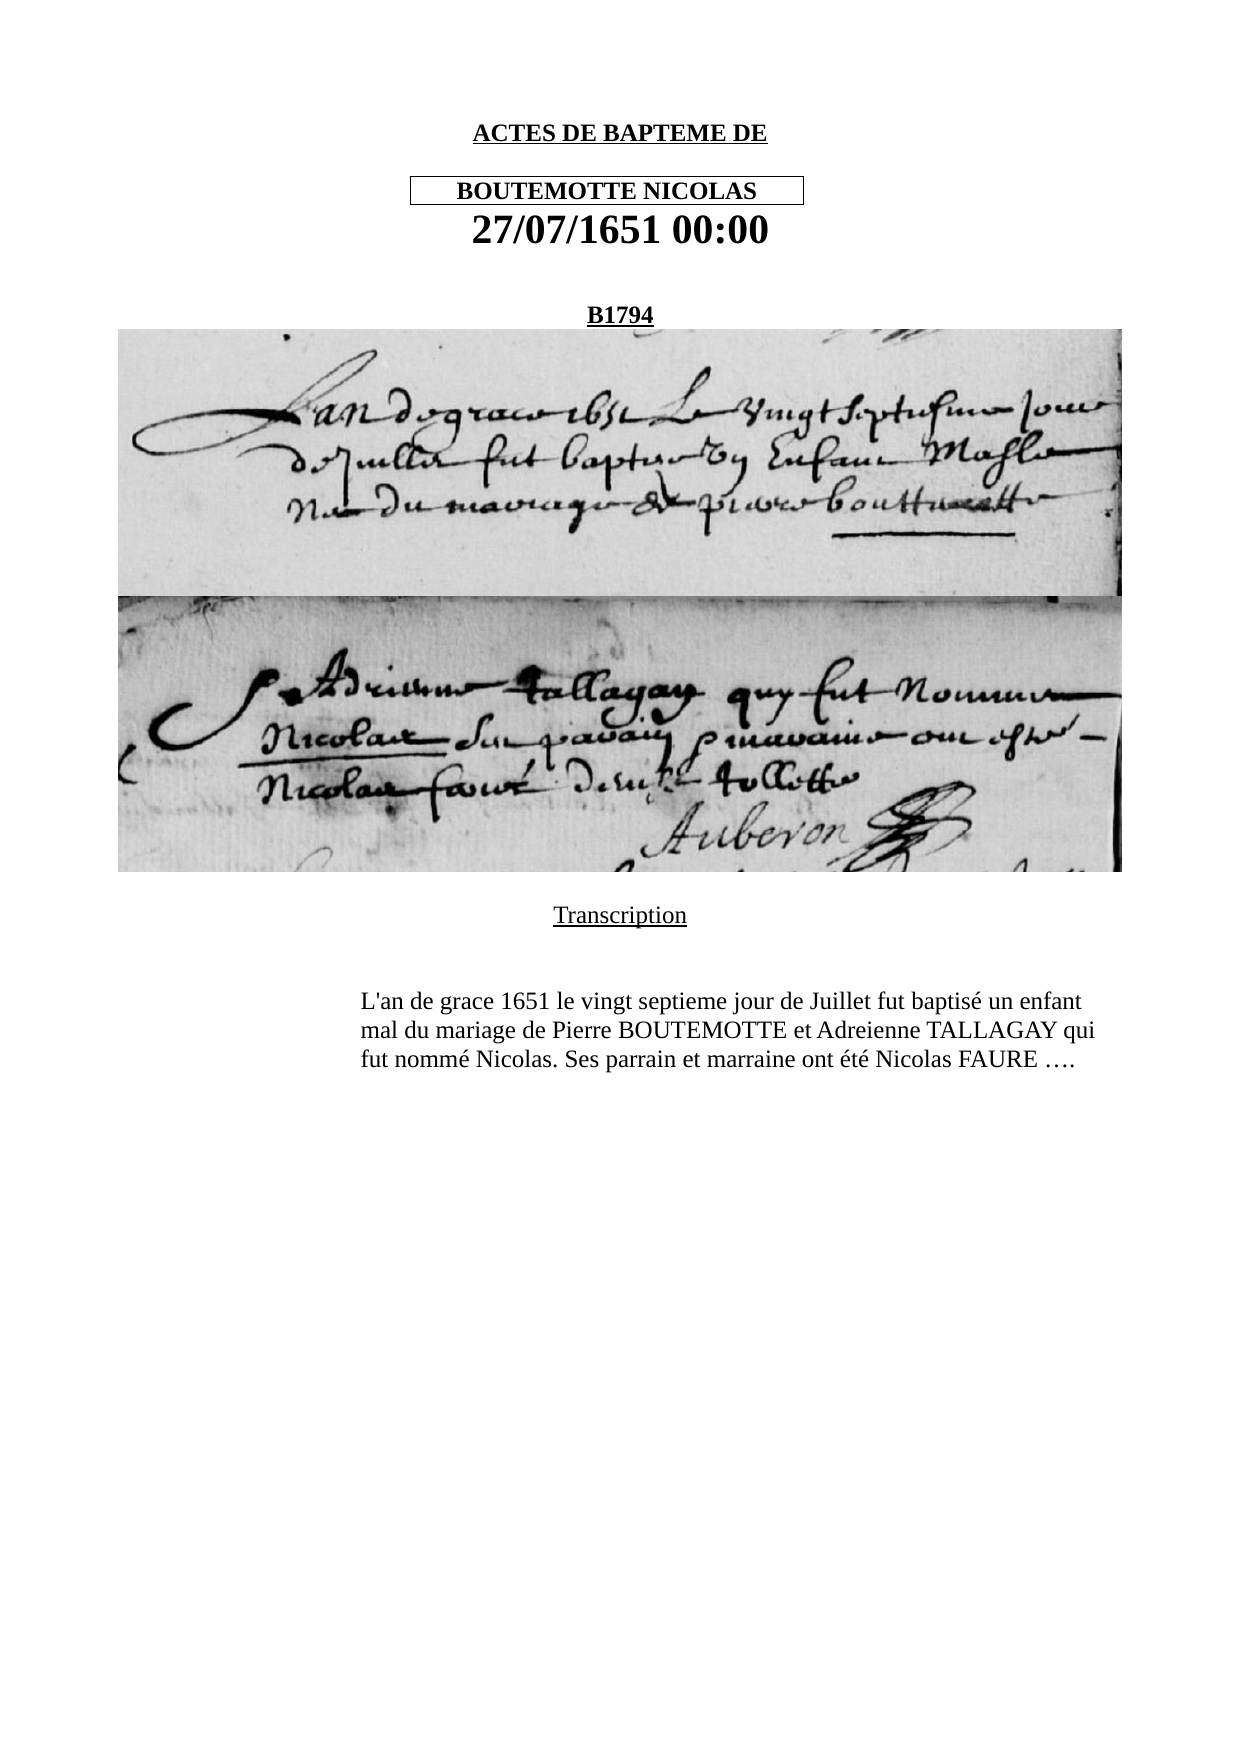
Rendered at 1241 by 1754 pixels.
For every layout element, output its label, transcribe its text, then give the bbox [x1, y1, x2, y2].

text L'an de grace 1651 le vingt septieme jour de Juillet fut baptisé un enfant mal du mariage de Pierre BOUTEMOTTE et Adreienne TALLAGAY qui fut nommé Nicolas. Ses parrain et marraine ont été Nicolas FAURE …. [360, 986, 1122, 1073]
text Transcription [118, 900, 1122, 929]
text B1794 [118, 300, 1122, 329]
text ACTES DE BAPTEME DE [118, 118, 1122, 147]
text BOUTEMOTTE NICOLAS [411, 177, 803, 204]
text 27/07/1651 00:00 [118, 204, 1122, 252]
picture [118, 329, 1122, 872]
